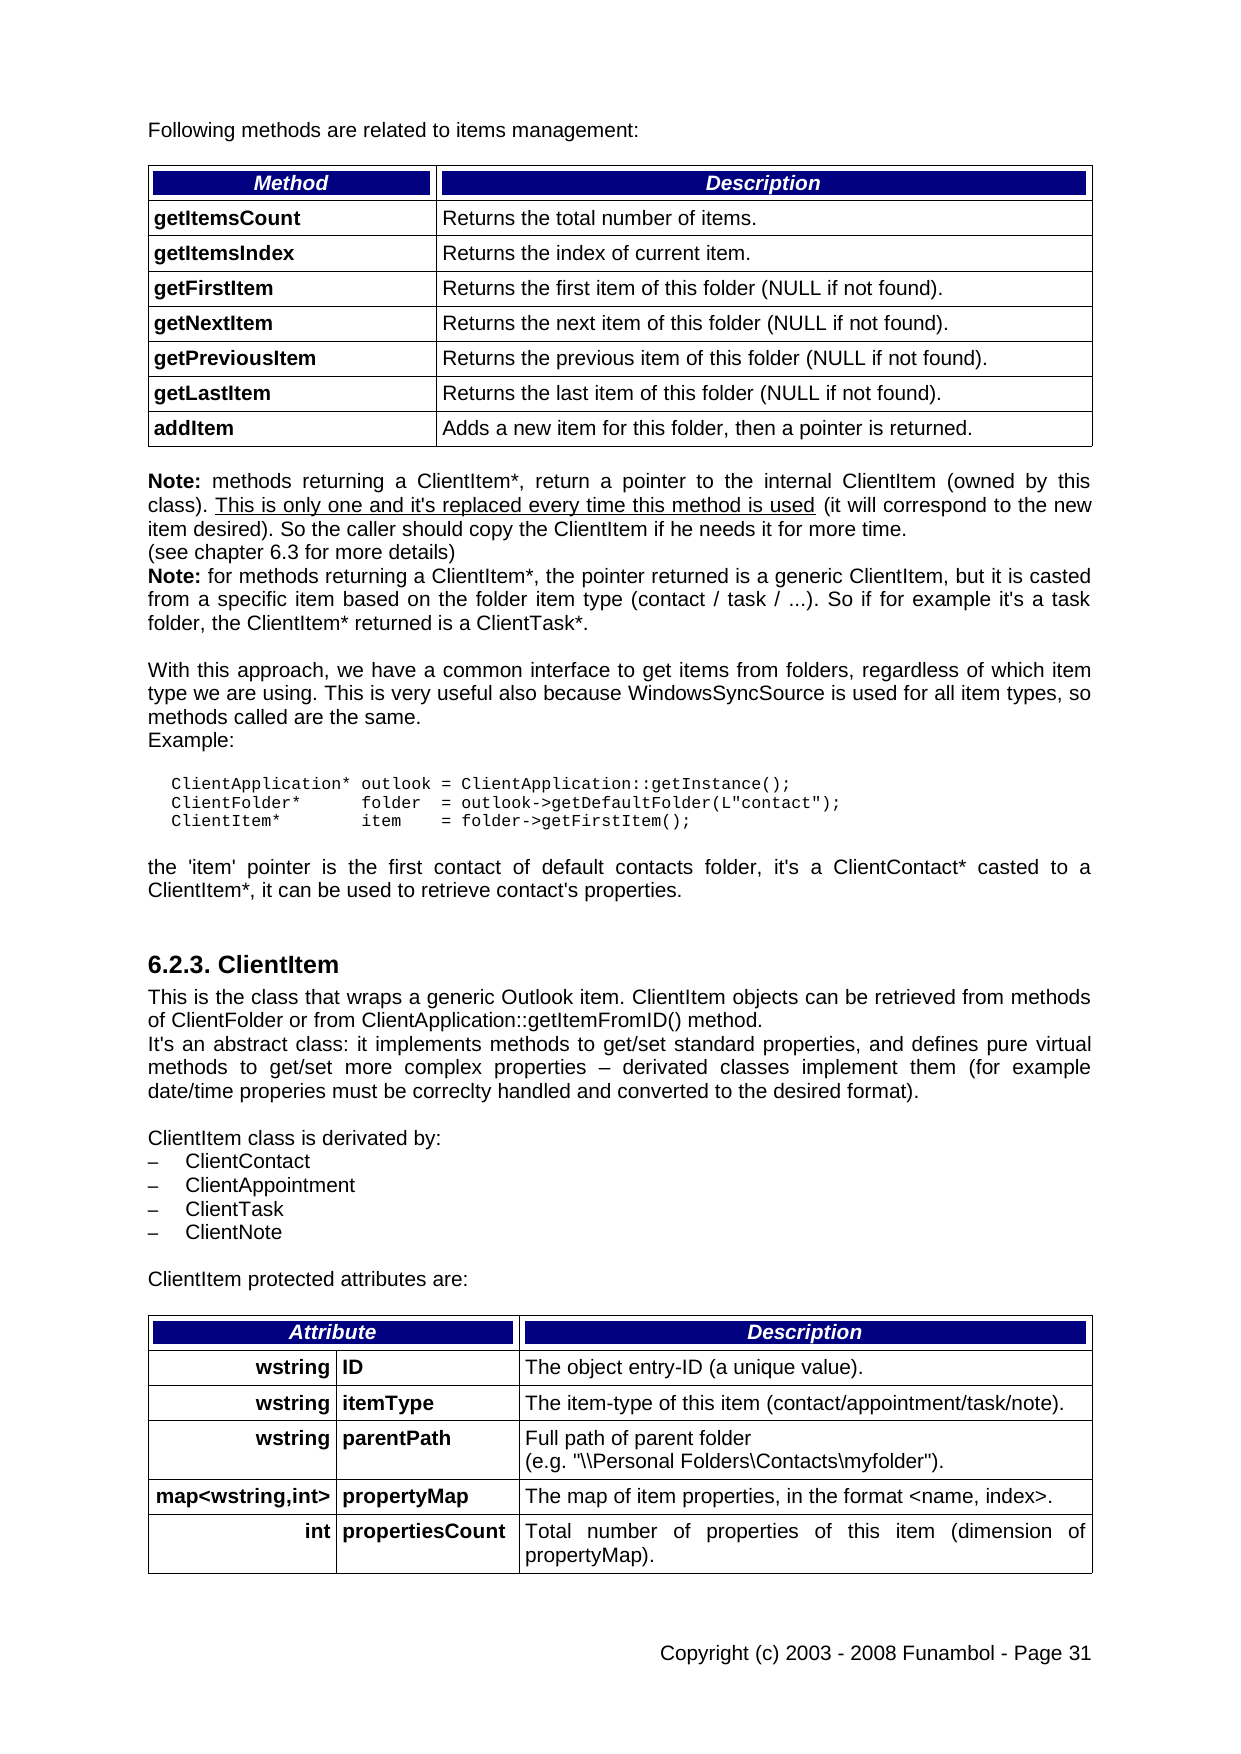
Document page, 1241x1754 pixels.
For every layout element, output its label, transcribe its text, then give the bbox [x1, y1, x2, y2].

text ClientItem class is derivated by: [148, 1126, 1093, 1150]
table_cell getPreviousItem [149, 342, 436, 376]
list ClientContact [148, 1150, 1093, 1173]
table_cell The map of item properties, in the format <name, index>. [520, 1480, 1092, 1514]
table_cell wstring [149, 1421, 336, 1479]
table_header Attribute [149, 1316, 519, 1350]
text With this approach, we have a common interface to get items from folders, regardless of which item type we are using. This is very useful also because WindowsSyncSource is used for all item types, so methods called are the same. [148, 658, 1093, 729]
table_cell Returns the next item of this folder (NULL if not found). [437, 307, 1092, 341]
text Note: methods returning a ClientItem*, return a pointer to the internal ClientItem (owned by this class). This is only one and it's replaced every time this method is used (it will correspond to the new item desired). So the caller should copy the ClientItem if he needs it for more time. [148, 470, 1093, 541]
table_header Description [520, 1316, 1092, 1350]
table_header ClientApplication* outlook = ClientApplication::getInstance(); ClientFolder* folder = outlook->getDefaultFolder(L"contact"); ClientItem* item = folder->getFirstItem(); [148, 753, 1093, 855]
table_cell itemType [337, 1386, 519, 1420]
table_cell Returns the last item of this folder (NULL if not found). [437, 377, 1092, 411]
table_cell wstring [149, 1351, 336, 1385]
table_cell Returns the index of current item. [437, 236, 1092, 271]
text It's an abstract class: it implements methods to get/set standard properties, and defines pure virtual methods to get/set more complex properties – derivated classes implement them (for example date/time properies must be correclty handled and converted to the desired format). [148, 1032, 1093, 1103]
table_cell Returns the total number of items. [437, 201, 1092, 235]
text Example: [148, 729, 1093, 752]
table_cell propertyMap [337, 1480, 519, 1514]
table_cell ID [337, 1351, 519, 1385]
table_cell The item-type of this item (contact/appointment/task/note). [520, 1386, 1092, 1420]
table_cell Full path of parent folder (e.g. "\\Personal Folders\Contacts\myfolder"). [520, 1421, 1092, 1479]
table_cell getItemsCount [149, 201, 436, 235]
table_cell Adds a new item for this folder, then a pointer is returned. [437, 412, 1092, 446]
text This is the class that wraps a generic Outlook item. ClientItem objects can be retrieved from methods of ClientFolder or from ClientApplication::getItemFromID() method. [148, 985, 1093, 1032]
text ClientItem protected attributes are: [148, 1268, 1093, 1291]
table_cell propertiesCount [337, 1515, 519, 1573]
text (see chapter 6.3 for more details) [148, 541, 1093, 564]
table_cell Returns the previous item of this folder (NULL if not found). [437, 342, 1092, 376]
table_cell addItem [149, 412, 436, 446]
table_cell Total number of properties of this item (dimension of propertyMap). [520, 1515, 1092, 1573]
table_header Method [149, 166, 436, 200]
list ClientNote [148, 1221, 1093, 1244]
table_header Description [437, 166, 1092, 200]
table_cell getLastItem [149, 377, 436, 411]
list ClientAppointment [148, 1173, 1093, 1197]
table_cell map<wstring,int> [149, 1480, 336, 1514]
list ClientTask [148, 1197, 1093, 1221]
table_cell getItemsIndex [149, 236, 436, 271]
text Following methods are related to items management: [148, 118, 1093, 142]
table_cell parentPath [337, 1421, 519, 1479]
table_cell getFirstItem [149, 272, 436, 306]
subtitle ClientItem [148, 951, 1093, 979]
table_cell int [149, 1515, 336, 1573]
table_cell wstring [149, 1386, 336, 1420]
table_cell The object entry-ID (a unique value). [520, 1351, 1092, 1385]
text Note: for methods returning a ClientItem*, the pointer returned is a generic ClientItem, but it is casted from a specific item based on the folder item type (contact / task / ...). So if for example it's a task folder, the ClientItem* returned is a ClientTask*. [148, 564, 1093, 635]
text the 'item' pointer is the first contact of default contacts folder, it's a ClientContact* casted to a ClientItem*, it can be used to retrieve contact's properties. [148, 855, 1093, 902]
table_cell Returns the first item of this folder (NULL if not found). [437, 272, 1092, 306]
table_cell getNextItem [149, 307, 436, 341]
